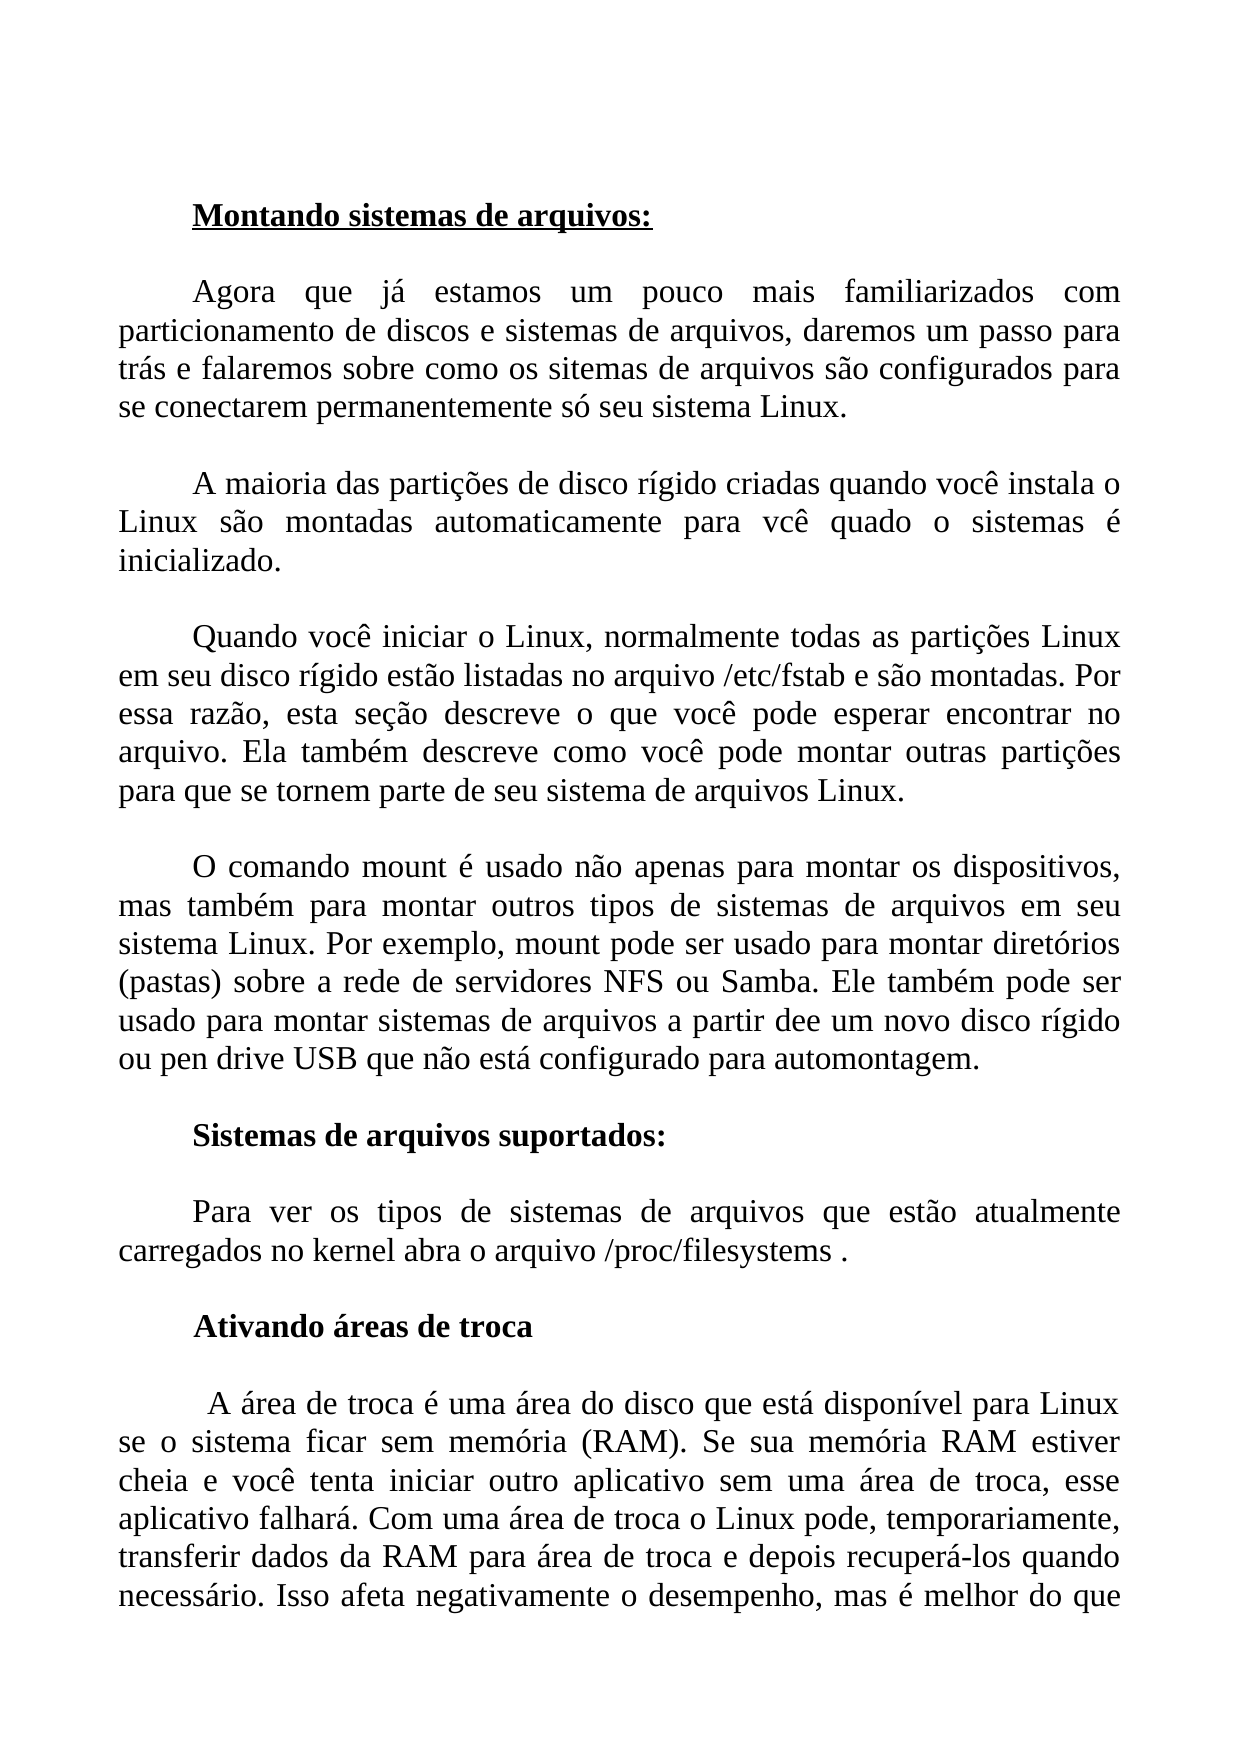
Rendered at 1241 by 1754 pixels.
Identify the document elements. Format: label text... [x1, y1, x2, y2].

text O comando mount é usado não apenas para montar os dispositivos, mas também para montar outros tipos de sistemas de arquivos em seu sistema Linux. Por exemplo, mount pode ser usado para montar diretórios (pastas) sobre a rede de servidores NFS ou Samba. Ele também pode ser usado para montar sistemas de arquivos a partir dee um novo disco rígido ou pen drive USB que não está configurado para automontagem. [118, 846, 1122, 1076]
text Para ver os tipos de sistemas de arquivos que estão atualmente carregados no kernel abra o arquivo /proc/filesystems . [118, 1191, 1122, 1268]
text Sistemas de arquivos suportados: [118, 1115, 1122, 1153]
text Agora que já estamos um pouco mais familiarizados com particionamento de discos e sistemas de arquivos, daremos um passo para trás e falaremos sobre como os sitemas de arquivos são configurados para se conectarem permanentemente só seu sistema Linux. [118, 271, 1122, 425]
text A maioria das partições de disco rígido criadas quando você instala o Linux são montadas automaticamente para vcê quado o sistemas é inicializado. [118, 463, 1122, 578]
text A área de troca é uma área do disco que está disponível para Linux se o sistema ficar sem memória (RAM). Se sua memória RAM estiver cheia e você tenta iniciar outro aplicativo sem uma área de troca, esse aplicativo falhará. Com uma área de troca o Linux pode, temporariamente, transferir dados da RAM para área de troca e depois recuperá-los quando necessário. Isso afeta negativamente o desempenho, mas é melhor do que [118, 1383, 1122, 1613]
text Quando você iniciar o Linux, normalmente todas as partições Linux em seu disco rígido estão listadas no arquivo /etc/fstab e são montadas. Por essa razão, esta seção descreve o que você pode esperar encontrar no arquivo. Ela também descreve como você pode montar outras partições para que se tornem parte de seu sistema de arquivos Linux. [118, 616, 1122, 808]
text Ativando áreas de troca [118, 1306, 1122, 1345]
text Montando sistemas de arquivos: [118, 195, 1122, 233]
